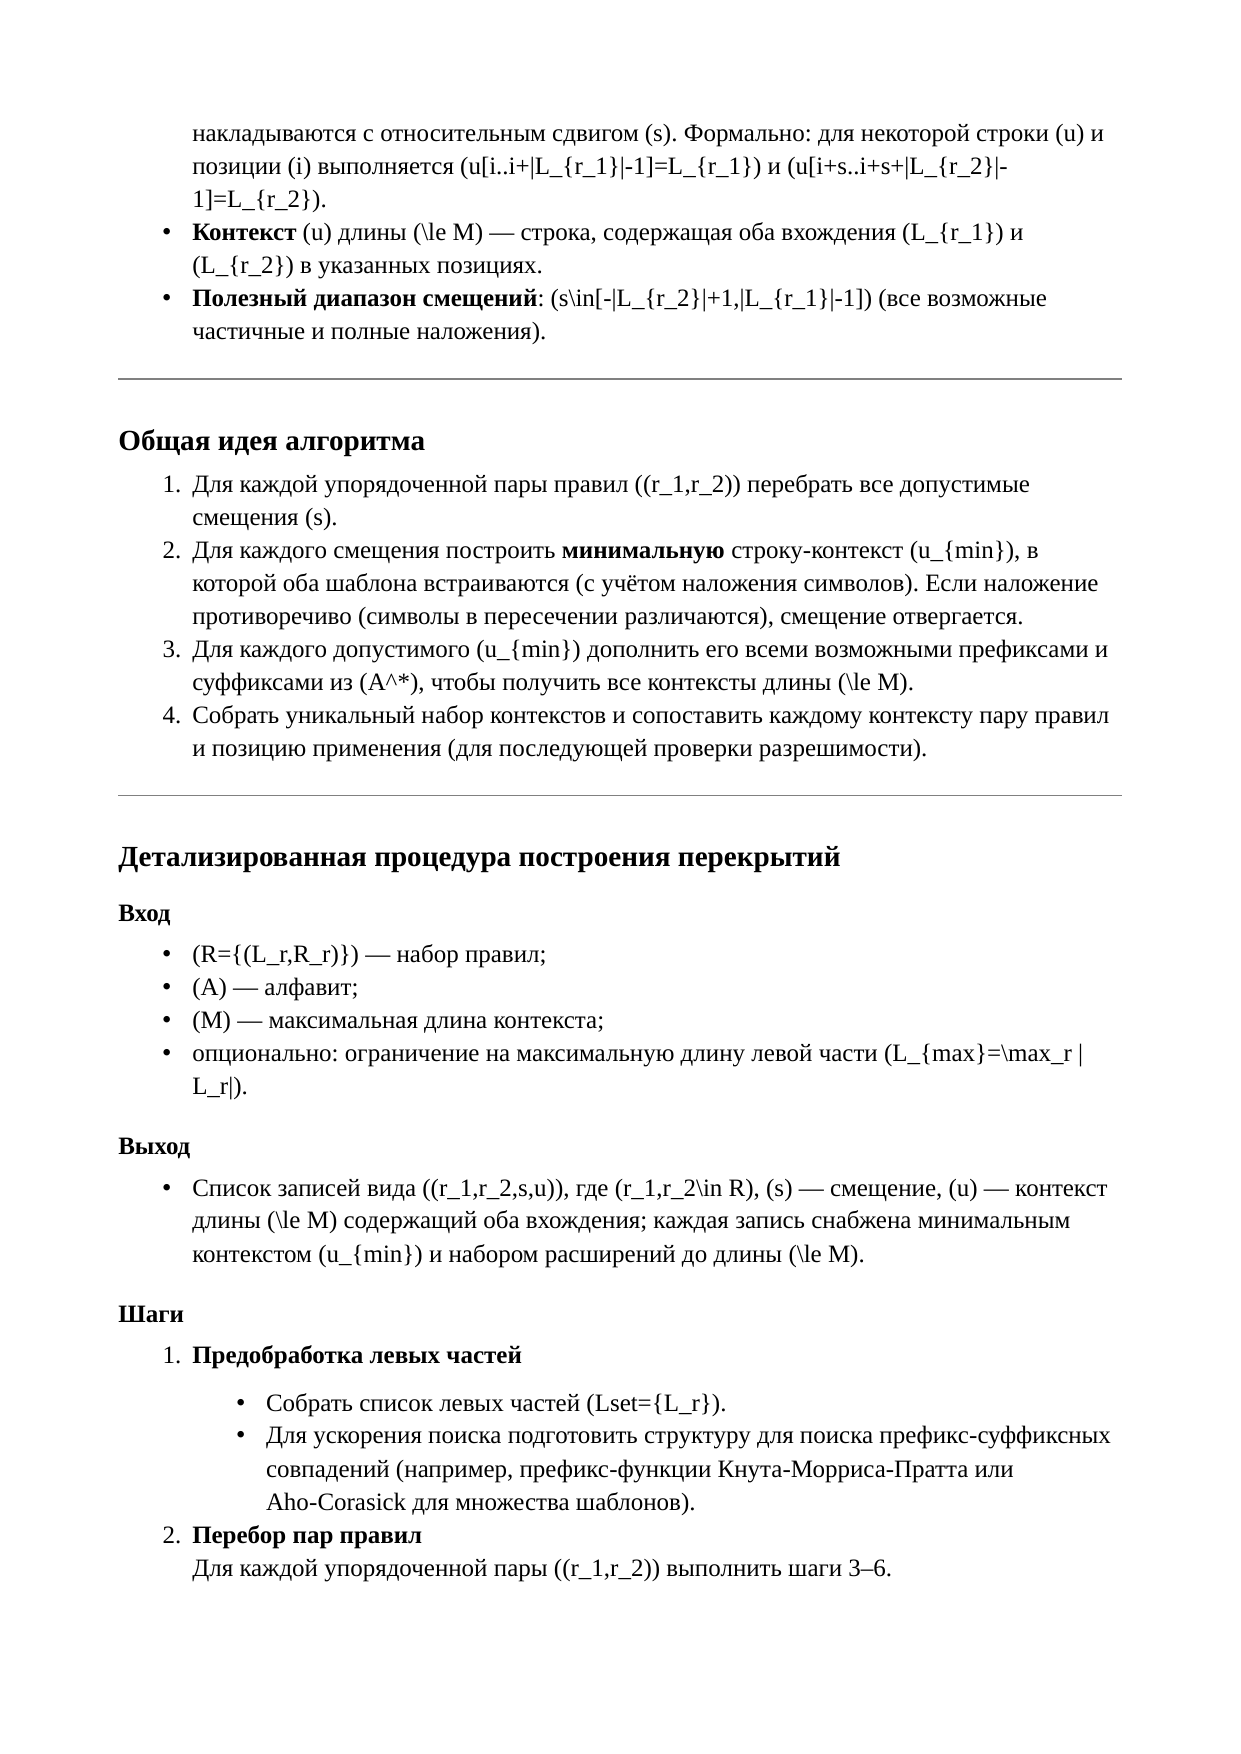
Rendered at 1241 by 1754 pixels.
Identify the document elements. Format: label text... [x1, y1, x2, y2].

list Для каждого смещения построить минимальную строку‑контекст (u_{min}), в которой оба шаблона встраиваются (с учётом наложения символов). Если наложение противоречиво (символы в пересечении различаются), смещение отвергается. [162, 535, 1122, 629]
list Перебор пар правил Для каждой упорядоченной пары ((r_1,r_2)) выполнить шаги 3–6. [162, 1520, 1122, 1581]
subtitle Детализированная процедура построения перекрытий [118, 839, 1122, 873]
list (R={(L_r,R_r)}) — набор правил; [162, 939, 1122, 968]
list накладываются с относительным сдвигом (s). Формально: для некоторой строки (u) и позиции (i) выполняется (u[i..i+|L_{r_1}|-1]=L_{r_1}) и (u[i+s..i+s+|L_{r_2}|-1]=L_{r_2}). [162, 118, 1122, 213]
subtitle Общая идея алгоритма [118, 423, 1122, 456]
subtitle Шаги [118, 1299, 1122, 1327]
list (A) — алфавит; [162, 972, 1122, 1001]
list Для ускорения поиска подготовить структуру для поиска префикс‑суффиксных совпадений (например, префикс‑функции Кнута‑Морриса‑Пратта или Aho‑Corasick для множества шаблонов). [236, 1421, 1122, 1515]
list Полезный диапазон смещений: (s\in[-|L_{r_2}|+1,|L_{r_1}|-1]) (все возможные частичные и полные наложения). [162, 283, 1122, 345]
list Список записей вида ((r_1,r_2,s,u)), где (r_1,r_2\in R), (s) — смещение, (u) — контекст длины (\le M) содержащий оба вхождения; каждая запись снабжена минимальным контекстом (u_{min}) и набором расширений до длины (\le M). [162, 1173, 1122, 1267]
list Контекст (u) длины (\le M) — строка, содержащая оба вхождения (L_{r_1}) и (L_{r_2}) в указанных позициях. [162, 217, 1122, 279]
list Для каждой упорядоченной пары правил ((r_1,r_2)) перебрать все допустимые смещения (s). [162, 469, 1122, 531]
list Собрать список левых частей (Lset={L_r}). [236, 1388, 1122, 1416]
list Для каждого допустимого (u_{min}) дополнить его всеми возможными префиксами и суффиксами из (A^*), чтобы получить все контексты длины (\le M). [162, 634, 1122, 696]
list опционально: ограничение на максимальную длину левой части (L_{max}=\max_r |L_r|). [162, 1038, 1122, 1100]
list Собрать уникальный набор контекстов и сопоставить каждому контексту пару правил и позицию применения (для последующей проверки разрешимости). [162, 700, 1122, 762]
list (M) — максимальная длина контекста; [162, 1005, 1122, 1034]
list Предобработка левых частей [162, 1340, 1122, 1369]
subtitle Вход [118, 898, 1122, 927]
subtitle Выход [118, 1131, 1122, 1160]
